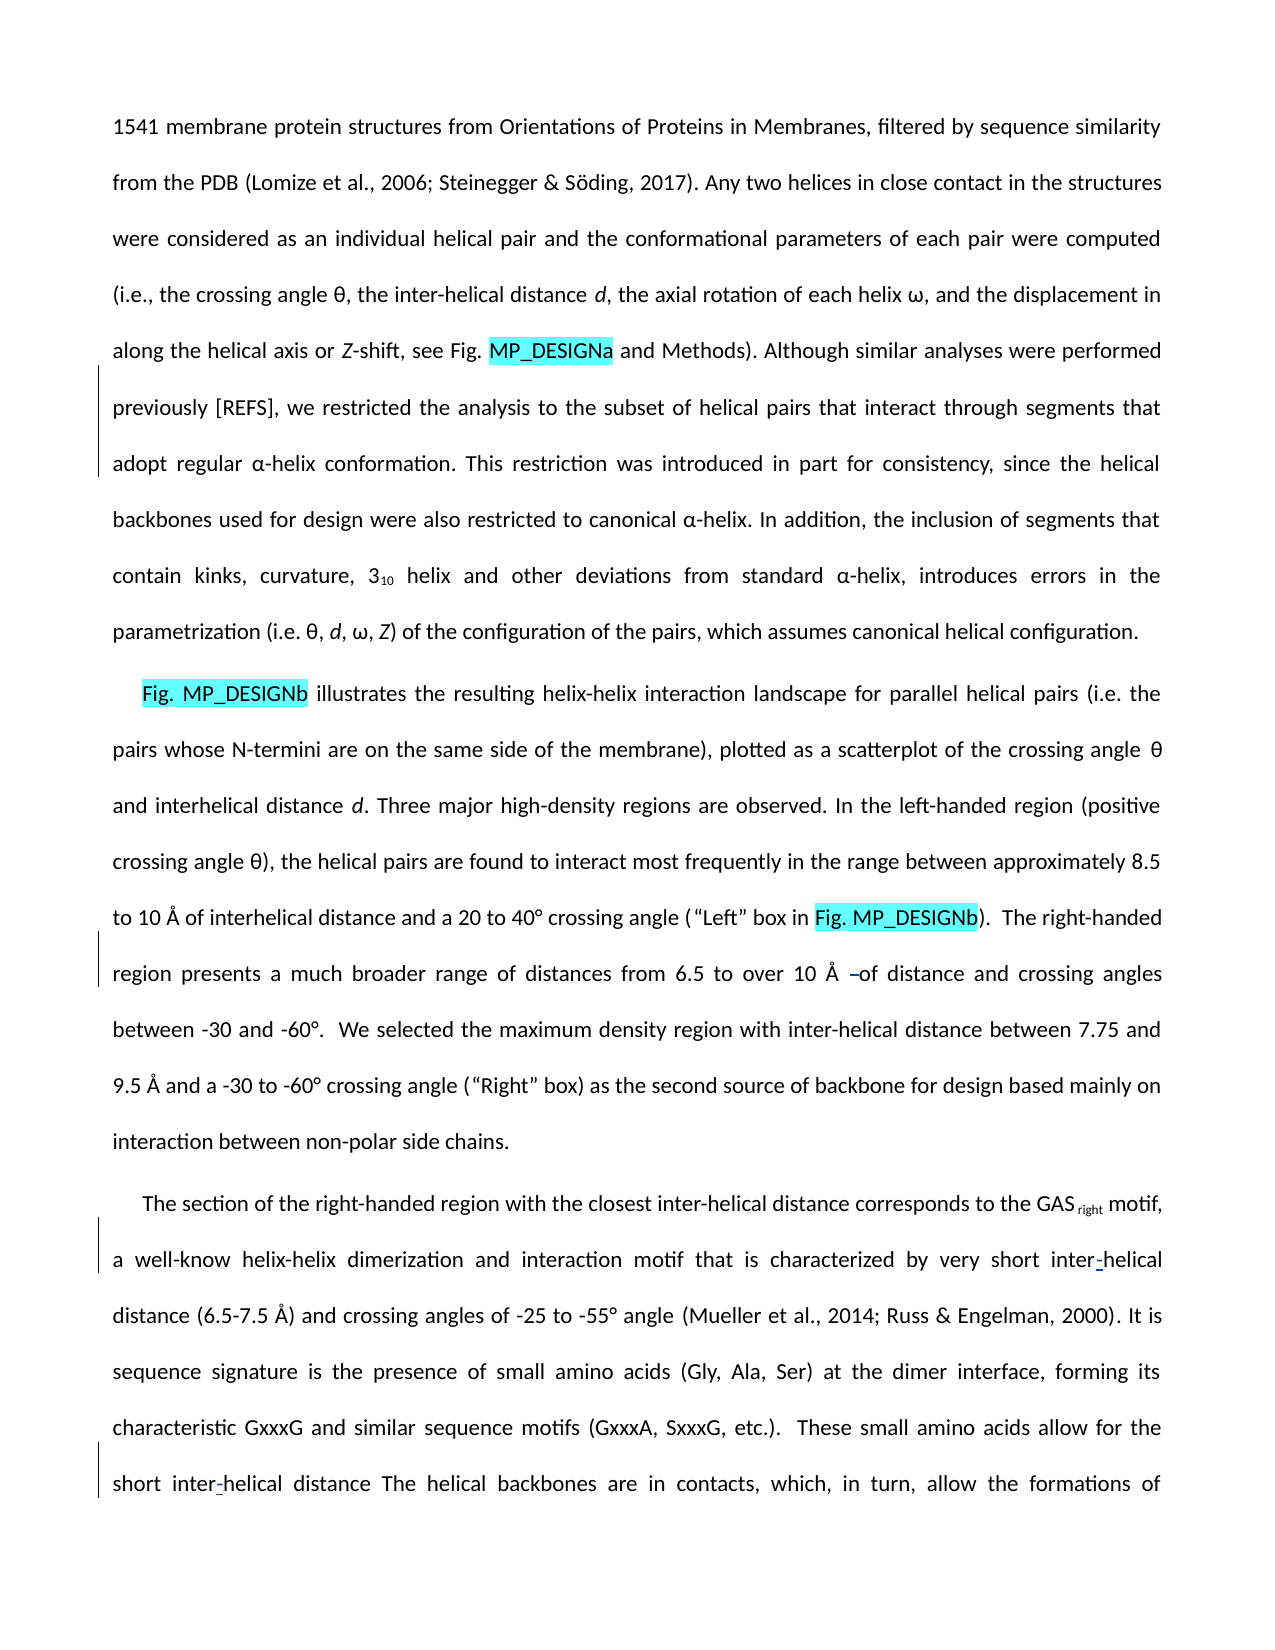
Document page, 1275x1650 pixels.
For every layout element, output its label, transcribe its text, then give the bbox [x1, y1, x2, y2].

text 1541 membrane protein structures from Orientations of Proteins in Membranes, filtered by sequence similarity from the PDB (Lomize et al., 2006; Steinegger & Söding, 2017). Any two helices in close contact in the structures were considered as an individual helical pair and the conformational parameters of each pair were computed (i.e., the crossing angle θ, the inter-helical distance d, the axial rotation of each helix ω, and the displacement in along the helical axis or Z-shift, see Fig. MP_DESIGNa and Methods). Although similar analyses were performed previously [REFS], we restricted the analysis to the subset of helical pairs that interact through segments that adopt regular α-helix conformation. This restriction was introduced in part for consistency, since the helical backbones used for design were also restricted to canonical α-helix. In addition, the inclusion of segments that contain kinks, curvature, 310 helix and other deviations from standard α-helix, introduces errors in the parametrization (i.e. θ, d, ω, Z) of the configuration of the pairs, which assumes canonical helical configuration. [112, 112, 1162, 645]
text The section of the right-handed region with the closest inter-helical distance corresponds to the GASright motif, a well-know helix-helix dimerization and interaction motif that is characterized by very short inter-helical distance (6.5-7.5 Å) and crossing angles of -25 to -55° angle (Mueller et al., 2014; Russ & Engelman, 2000). It is sequence signature is the presence of small amino acids (Gly, Ala, Ser) at the dimer interface, forming its characteristic GxxxG and similar sequence motifs (GxxxA, SxxxG, etc.). These small amino acids allow for the short inter-helical distance The helical backbones are in contacts, which, in turn, allow the formations of [112, 1189, 1162, 1498]
text Fig. MP_DESIGNb illustrates the resulting helix-helix interaction landscape for parallel helical pairs (i.e. the pairs whose N-termini are on the same side of the membrane), plotted as a scatterplot of the crossing angle θ and interhelical distance d. Three major high-density regions are observed. In the left-handed region (positive crossing angle θ), the helical pairs are found to interact most frequently in the range between approximately 8.5 to 10 Å of interhelical distance and a 20 to 40° crossing angle (“Left” box in Fig. MP_DESIGNb). The right-handed region presents a much broader range of distances from 6.5 to over 10 Å of distance and crossing angles between -30 and -60°. We selected the maximum density region with inter-helical distance between 7.75 and 9.5 Å and a -30 to -60° crossing angle (“Right” box) as the second source of backbone for design based mainly on interaction between non-polar side chains. [112, 679, 1162, 1155]
